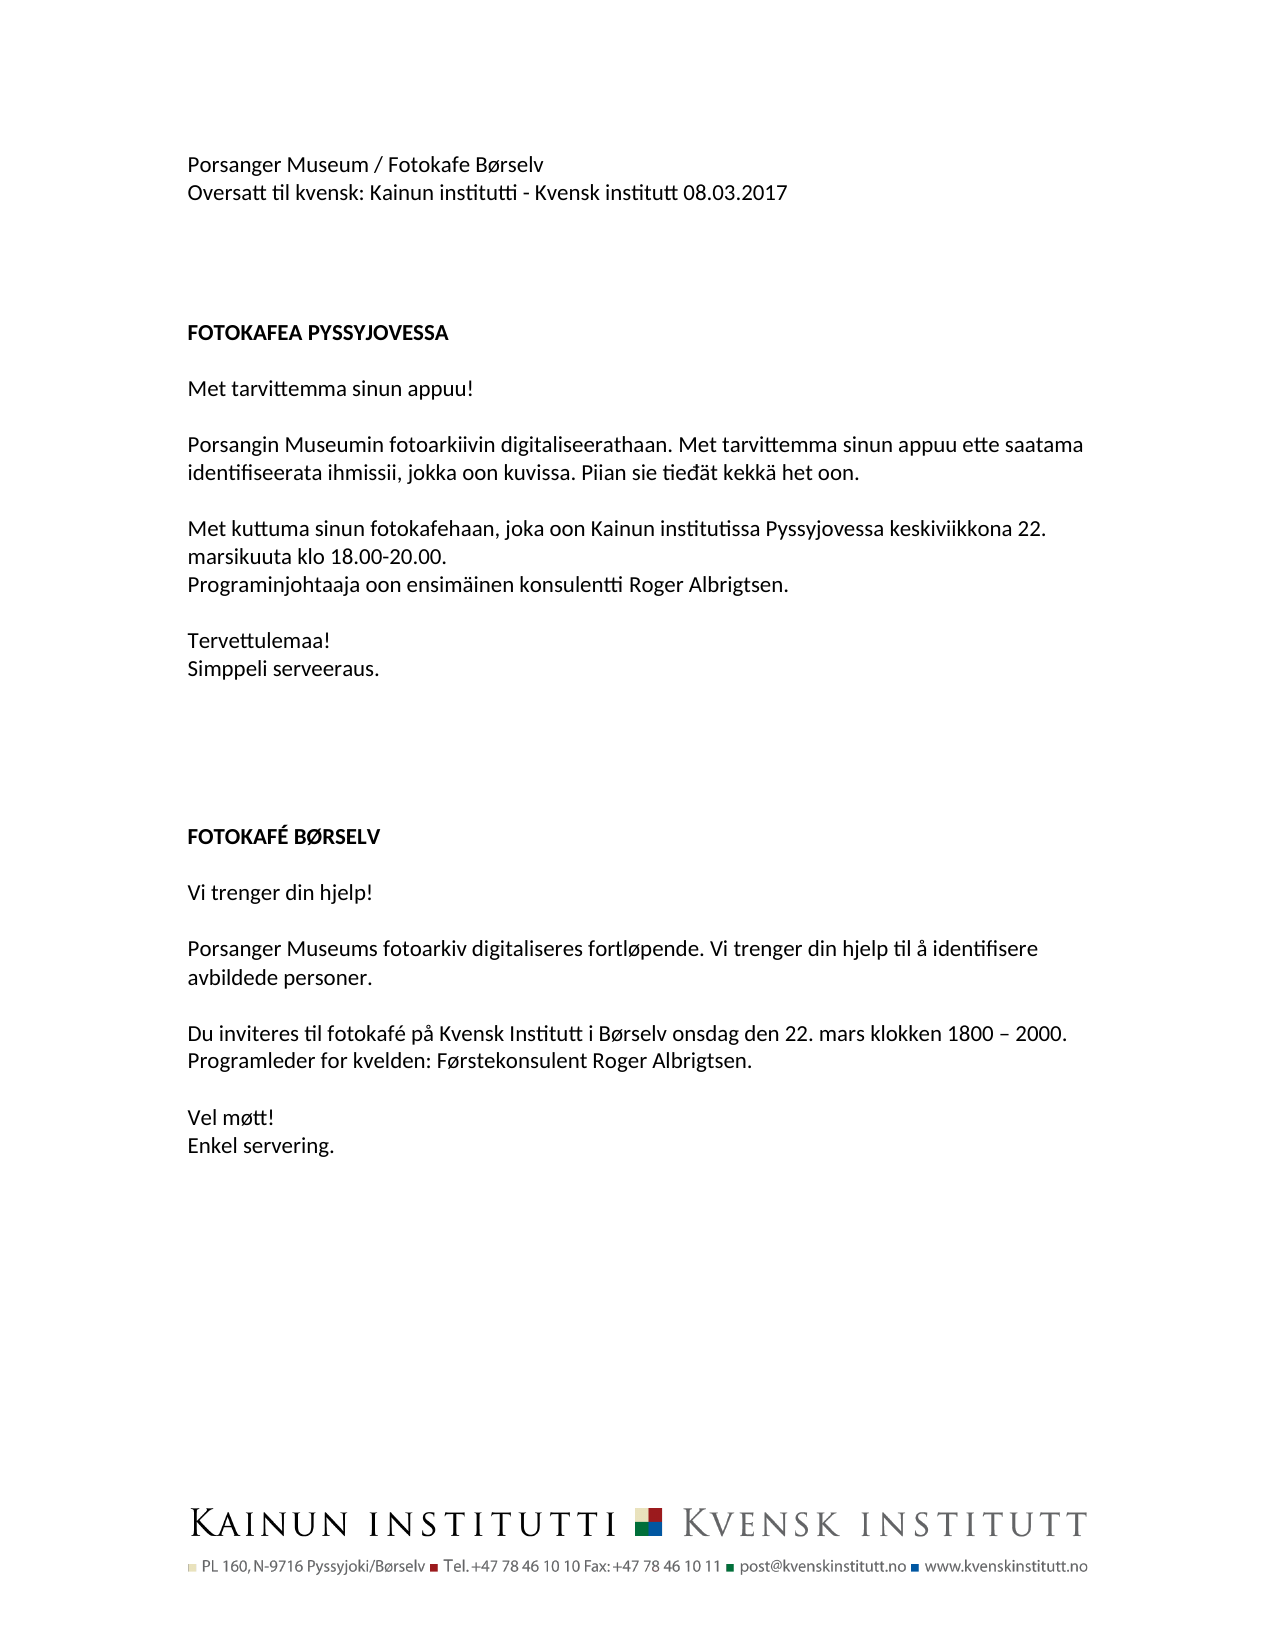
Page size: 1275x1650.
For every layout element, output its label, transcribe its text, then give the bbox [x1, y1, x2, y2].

text Met kuttuma sinun fotokafehaan, joka oon Kainun institutissa Pyssyjovessa keskiviikkona 22. marsikuuta klo 18.00-20.00. [187, 514, 1087, 570]
text Programleder for kvelden: Førstekonsulent Roger Albrigtsen. [187, 1047, 1087, 1075]
text Du inviteres til fotokafé på Kvensk Institutt i Børselv onsdag den 22. mars klokken 1800 – 2000. [187, 1019, 1087, 1047]
text Enkel servering. [187, 1131, 1087, 1159]
text Tervettulemaa! [187, 626, 1087, 654]
text FOTOKAFÉ BØRSELV [187, 822, 1087, 851]
text Met tarvittemma sinun appuu! [187, 374, 1087, 402]
text FOTOKAFEA PYSSYJOVESSA [187, 318, 1087, 346]
text Oversatt til kvensk: Kainun institutti - Kvensk institutt 08.03.2017 [187, 178, 1087, 206]
text Porsangin Museumin fotoarkiivin digitaliseerathaan. Met tarvittemma sinun appuu ette saatama identifiseerata ihmissii, jokka oon kuvissa. Piian sie tieđät kekkä het oon. [187, 430, 1087, 486]
text Vi trenger din hjelp! [187, 878, 1087, 907]
picture [187, 1508, 1088, 1577]
text Simppeli serveeraus. [187, 654, 1087, 682]
text Porsanger Museum / Fotokafe Børselv [187, 150, 1087, 178]
text Vel møtt! [187, 1103, 1087, 1131]
text Porsanger Museums fotoarkiv digitaliseres fortløpende. Vi trenger din hjelp til å identifisere avbildede personer. [187, 934, 1087, 991]
text Programinjohtaaja oon ensimäinen konsulentti Roger Albrigtsen. [187, 570, 1087, 598]
